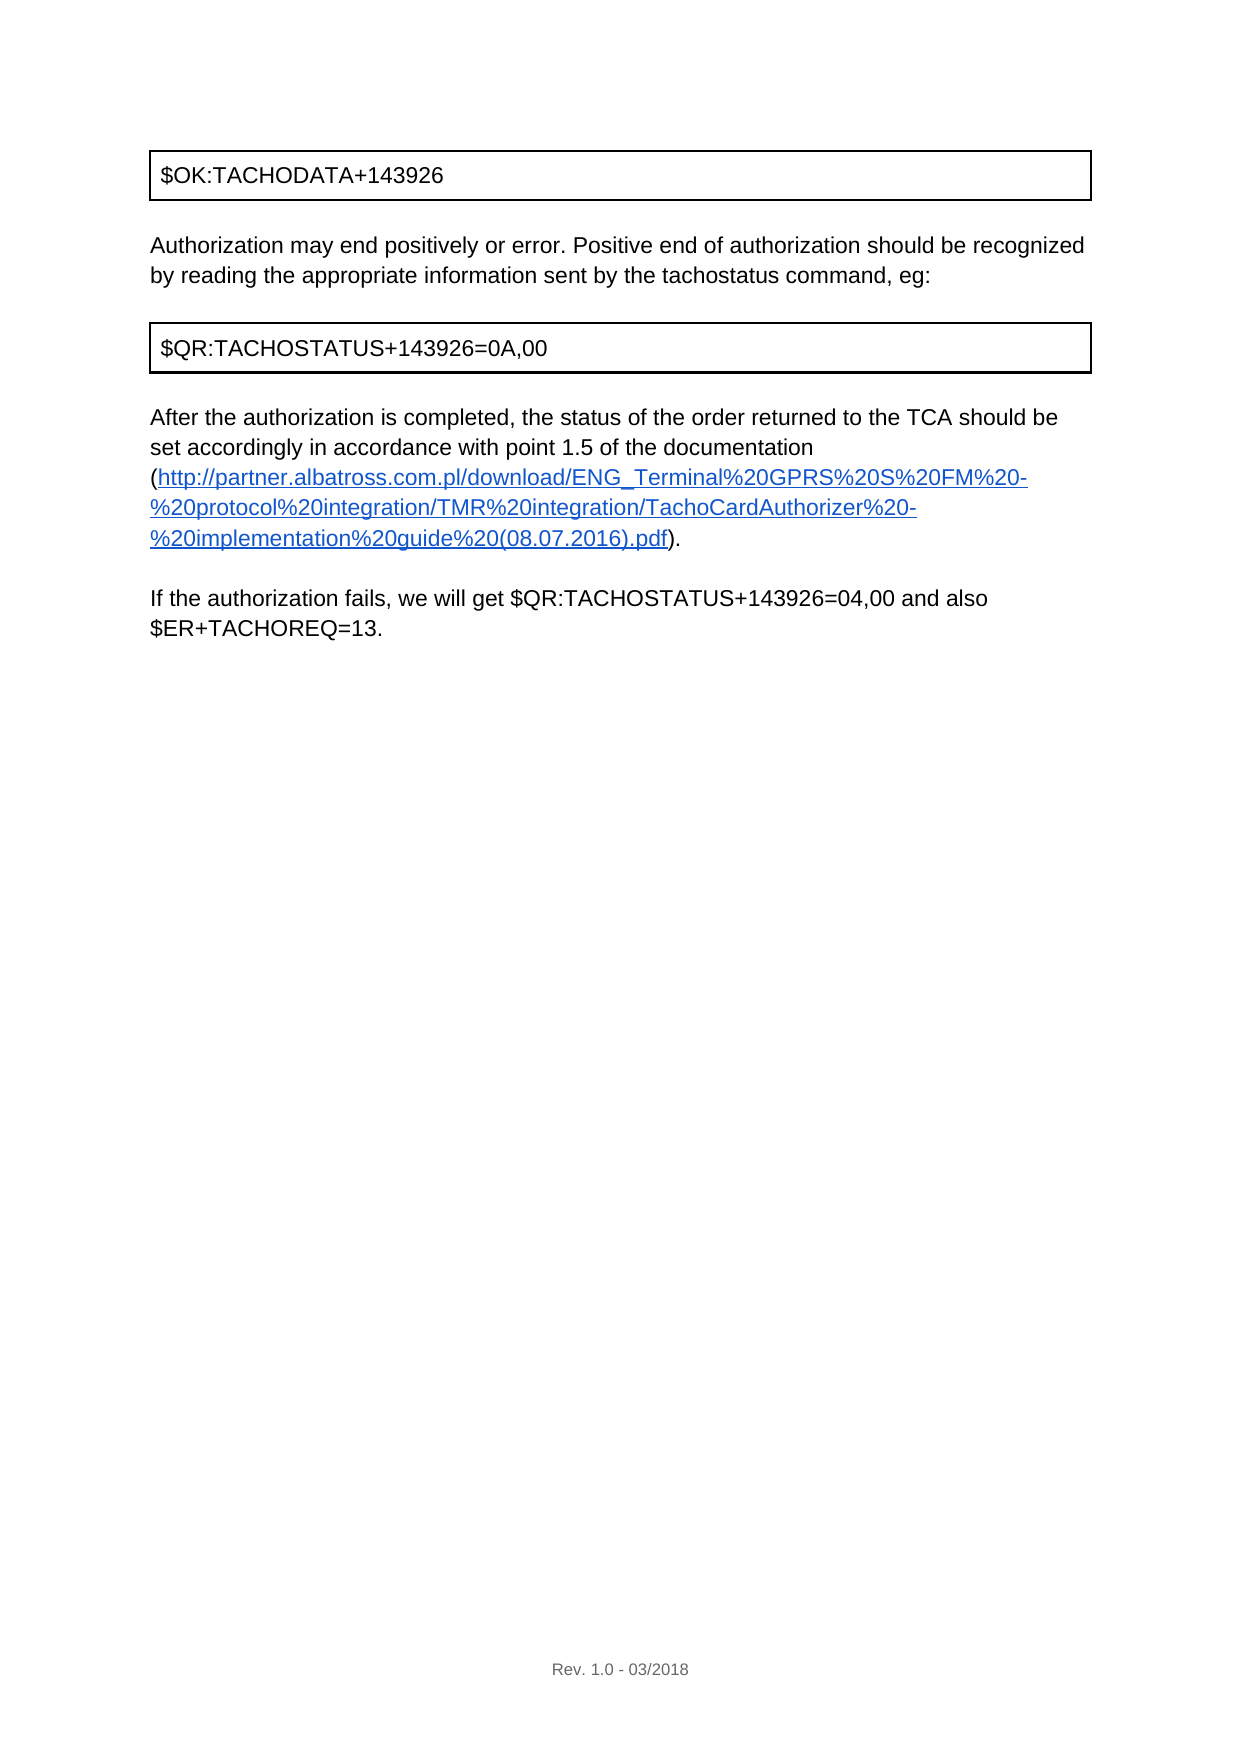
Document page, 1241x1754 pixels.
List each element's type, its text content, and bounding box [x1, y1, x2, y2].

table_header $QR:TACHOSTATUS+143926=0A,00 [151, 324, 1090, 371]
text Authorization may end positively or error. Positive end of authorization should be recognized by reading the appropriate information sent by the tachostatus command, eg: [150, 232, 1090, 288]
text After the authorization is completed, the status of the order returned to the TCA should be set accordingly in accordance with point 1.5 of the documentation (http://partner.albatross.com.pl/download/ENG_Terminal%20GPRS%20S%20FM%20-%20protocol%20integration/TMR%20integration/TachoCardAuthorizer%20-%20implementation%20guide%20(08.07.2016).pdf). [150, 404, 1090, 551]
text If the authorization fails, we will get $QR:TACHOSTATUS+143926=04,00 and also $ER+TACHOREQ=13. [150, 585, 1090, 642]
table_header $OK:TACHODATA+143926 [151, 152, 1090, 199]
